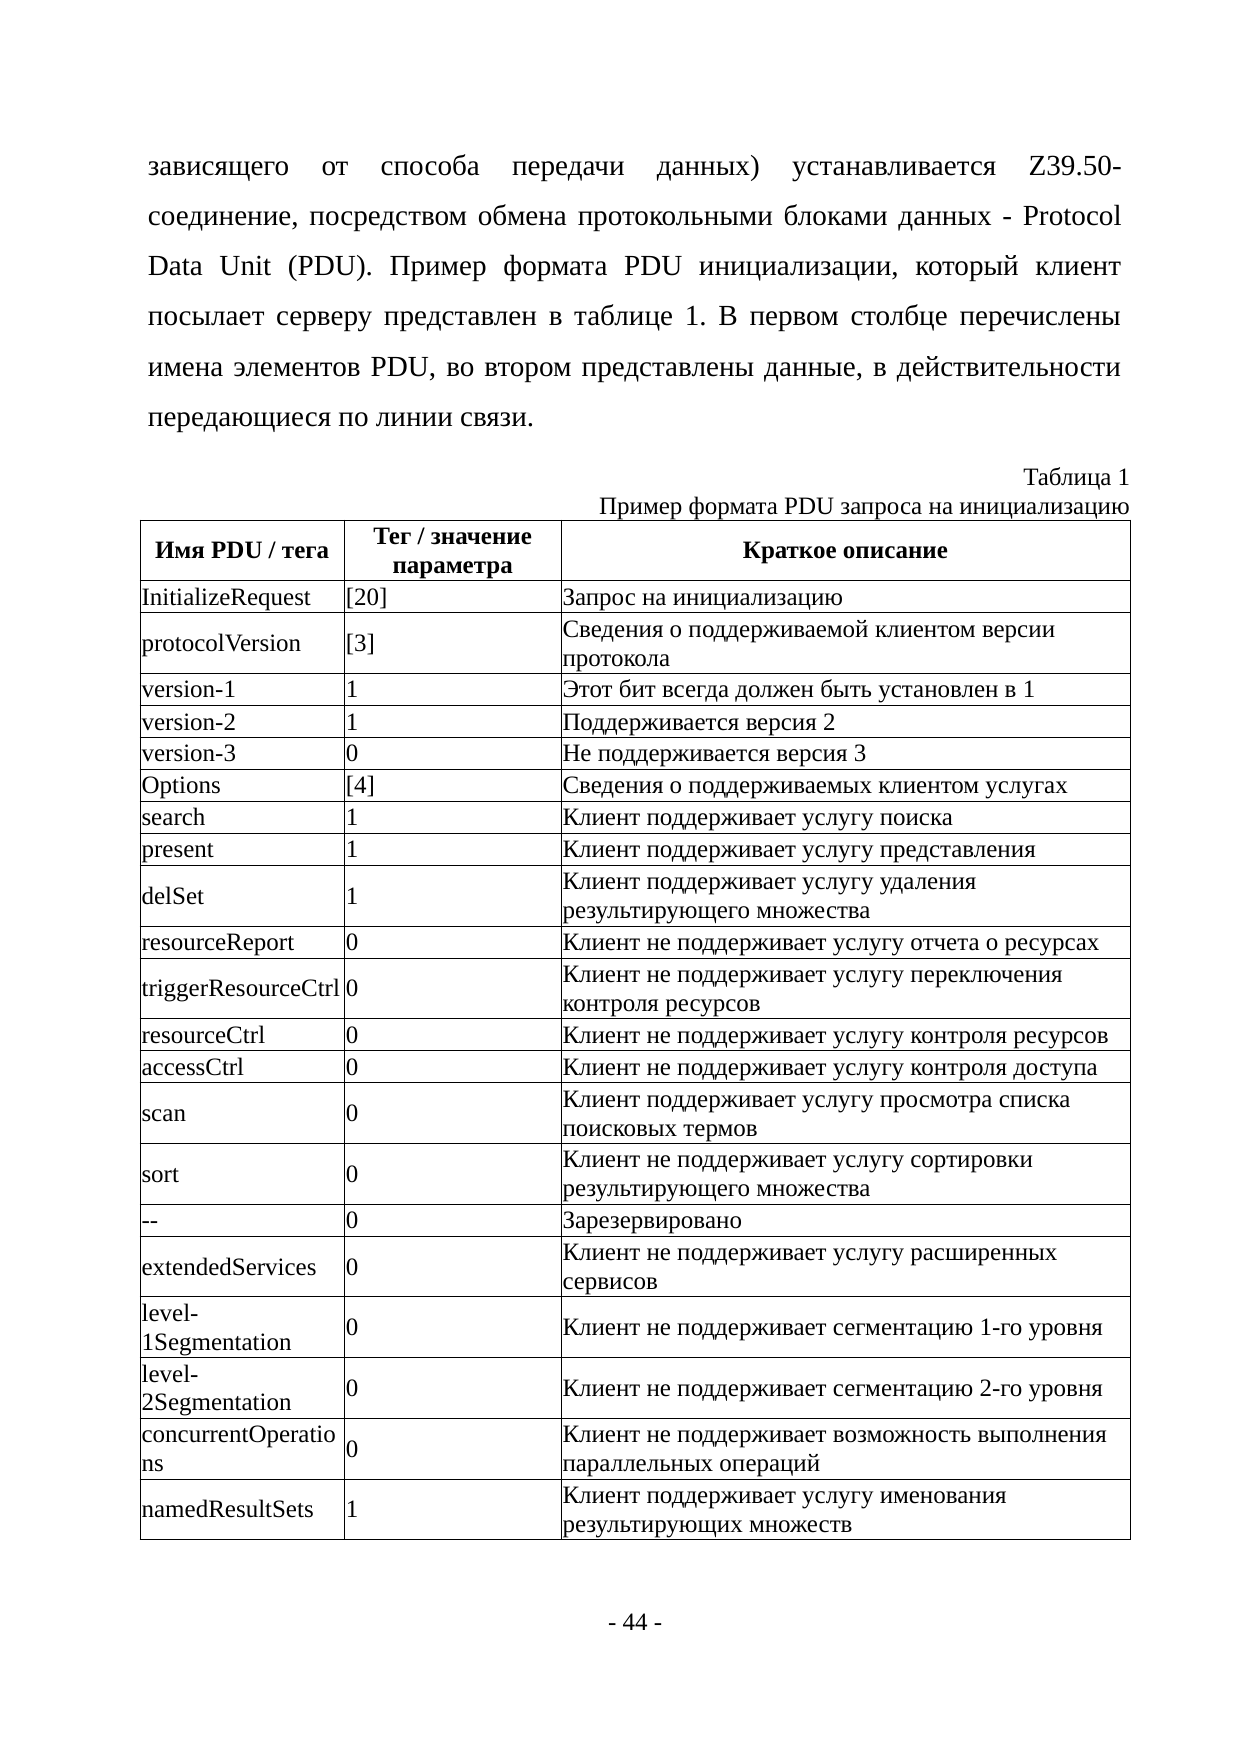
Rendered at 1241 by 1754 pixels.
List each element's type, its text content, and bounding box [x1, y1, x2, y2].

table_cell 1 [345, 866, 561, 926]
table_cell Клиент не поддерживает сегментацию 2-го уровня [562, 1358, 1130, 1418]
table_cell resourceCtrl [141, 1019, 344, 1050]
table_cell 0 [345, 738, 561, 769]
table_cell Клиент не поддерживает услугу контроля доступа [562, 1051, 1130, 1082]
table_cell 1 [345, 802, 561, 833]
table_cell Тег / значение параметра [345, 521, 561, 580]
table_cell 0 [345, 1144, 561, 1204]
table_cell Клиент не поддерживает услугу расширенных сервисов [562, 1237, 1130, 1296]
table_cell Клиент не поддерживает услугу переключения контроля ресурсов [562, 959, 1130, 1018]
table_cell 1 [345, 1480, 561, 1539]
table_cell level-1Segmentation [141, 1297, 344, 1357]
table_cell Этот бит всегда должен быть установлен в 1 [562, 674, 1130, 705]
table_cell 0 [345, 1205, 561, 1236]
table_cell resourceReport [141, 927, 344, 957]
table_cell Краткое описание [562, 521, 1130, 580]
table_cell 0 [345, 927, 561, 957]
table_cell [3] [345, 613, 561, 673]
table_cell -- [141, 1205, 344, 1236]
table_cell Сведения о поддерживаемой клиентом версии протокола [562, 613, 1130, 673]
table_cell extendedServices [141, 1237, 344, 1296]
table_cell delSet [141, 866, 344, 926]
table_cell 0 [345, 1051, 561, 1082]
table_cell Клиент не поддерживает услугу контроля ресурсов [562, 1019, 1130, 1050]
text зависящего от способа передачи данных) устанавливается Z39.50-соединение, посредством обмена протокольными блоками данных - Protocol Data Unit (PDU). Пример формата PDU инициализации, который клиент посылает серверу представлен в таблице 1. В первом столбце перечислены имена элементов PDU, во втором представлены данные, в действительности передающиеся по линии связи. [148, 148, 1122, 433]
table_header Таблица 1 Пример формата PDU запроса на инициализацию [140, 462, 1130, 519]
table_cell sort [141, 1144, 344, 1204]
table_cell 0 [345, 1083, 561, 1143]
table_cell scan [141, 1083, 344, 1143]
table_cell triggerResourceCtrl [141, 959, 344, 1018]
table_cell search [141, 802, 344, 833]
table_cell Клиент не поддерживает услугу отчета о ресурсах [562, 927, 1130, 957]
table_cell [20] [345, 581, 561, 612]
table_cell 1 [345, 674, 561, 705]
table_cell 1 [345, 706, 561, 737]
table_cell Не поддерживается версия 3 [562, 738, 1130, 769]
table_cell Клиент не поддерживает услугу сортировки результирующего множества [562, 1144, 1130, 1204]
table_cell 0 [345, 959, 561, 1018]
table_cell Клиент поддерживает услугу именования результирующих множеств [562, 1480, 1130, 1539]
table_cell 0 [345, 1358, 561, 1418]
table_cell 0 [345, 1297, 561, 1357]
table_cell 1 [345, 834, 561, 865]
table_cell 0 [345, 1419, 561, 1478]
table_cell version-1 [141, 674, 344, 705]
table_cell version-3 [141, 738, 344, 769]
table_cell 0 [345, 1019, 561, 1050]
table_cell version-2 [141, 706, 344, 737]
table_cell InitializeRequest [141, 581, 344, 612]
table_cell Клиент поддерживает услугу просмотра списка поисковых термов [562, 1083, 1130, 1143]
table_cell 0 [345, 1237, 561, 1296]
table_cell Клиент поддерживает услугу представления [562, 834, 1130, 865]
table_cell Клиент не поддерживает сегментацию 1-го уровня [562, 1297, 1130, 1357]
table_cell Options [141, 770, 344, 801]
table_cell Поддерживается версия 2 [562, 706, 1130, 737]
table_cell Клиент поддерживает услугу поиска [562, 802, 1130, 833]
table_cell [4] [345, 770, 561, 801]
table_cell Сведения о поддерживаемых клиентом услугах [562, 770, 1130, 801]
table_cell Клиент не поддерживает возможность выполнения параллельных операций [562, 1419, 1130, 1478]
table_cell Зарезервировано [562, 1205, 1130, 1236]
table_cell Клиент поддерживает услугу удаления результирующего множества [562, 866, 1130, 926]
table_cell present [141, 834, 344, 865]
table_cell accessCtrl [141, 1051, 344, 1082]
table_cell namedResultSets [141, 1480, 344, 1539]
table_cell Запрос на инициализацию [562, 581, 1130, 612]
table_cell protocolVersion [141, 613, 344, 673]
table_cell Имя PDU / тега [141, 521, 344, 580]
table_cell concurrentOperations [141, 1419, 344, 1478]
table_cell level-2Segmentation [141, 1358, 344, 1418]
